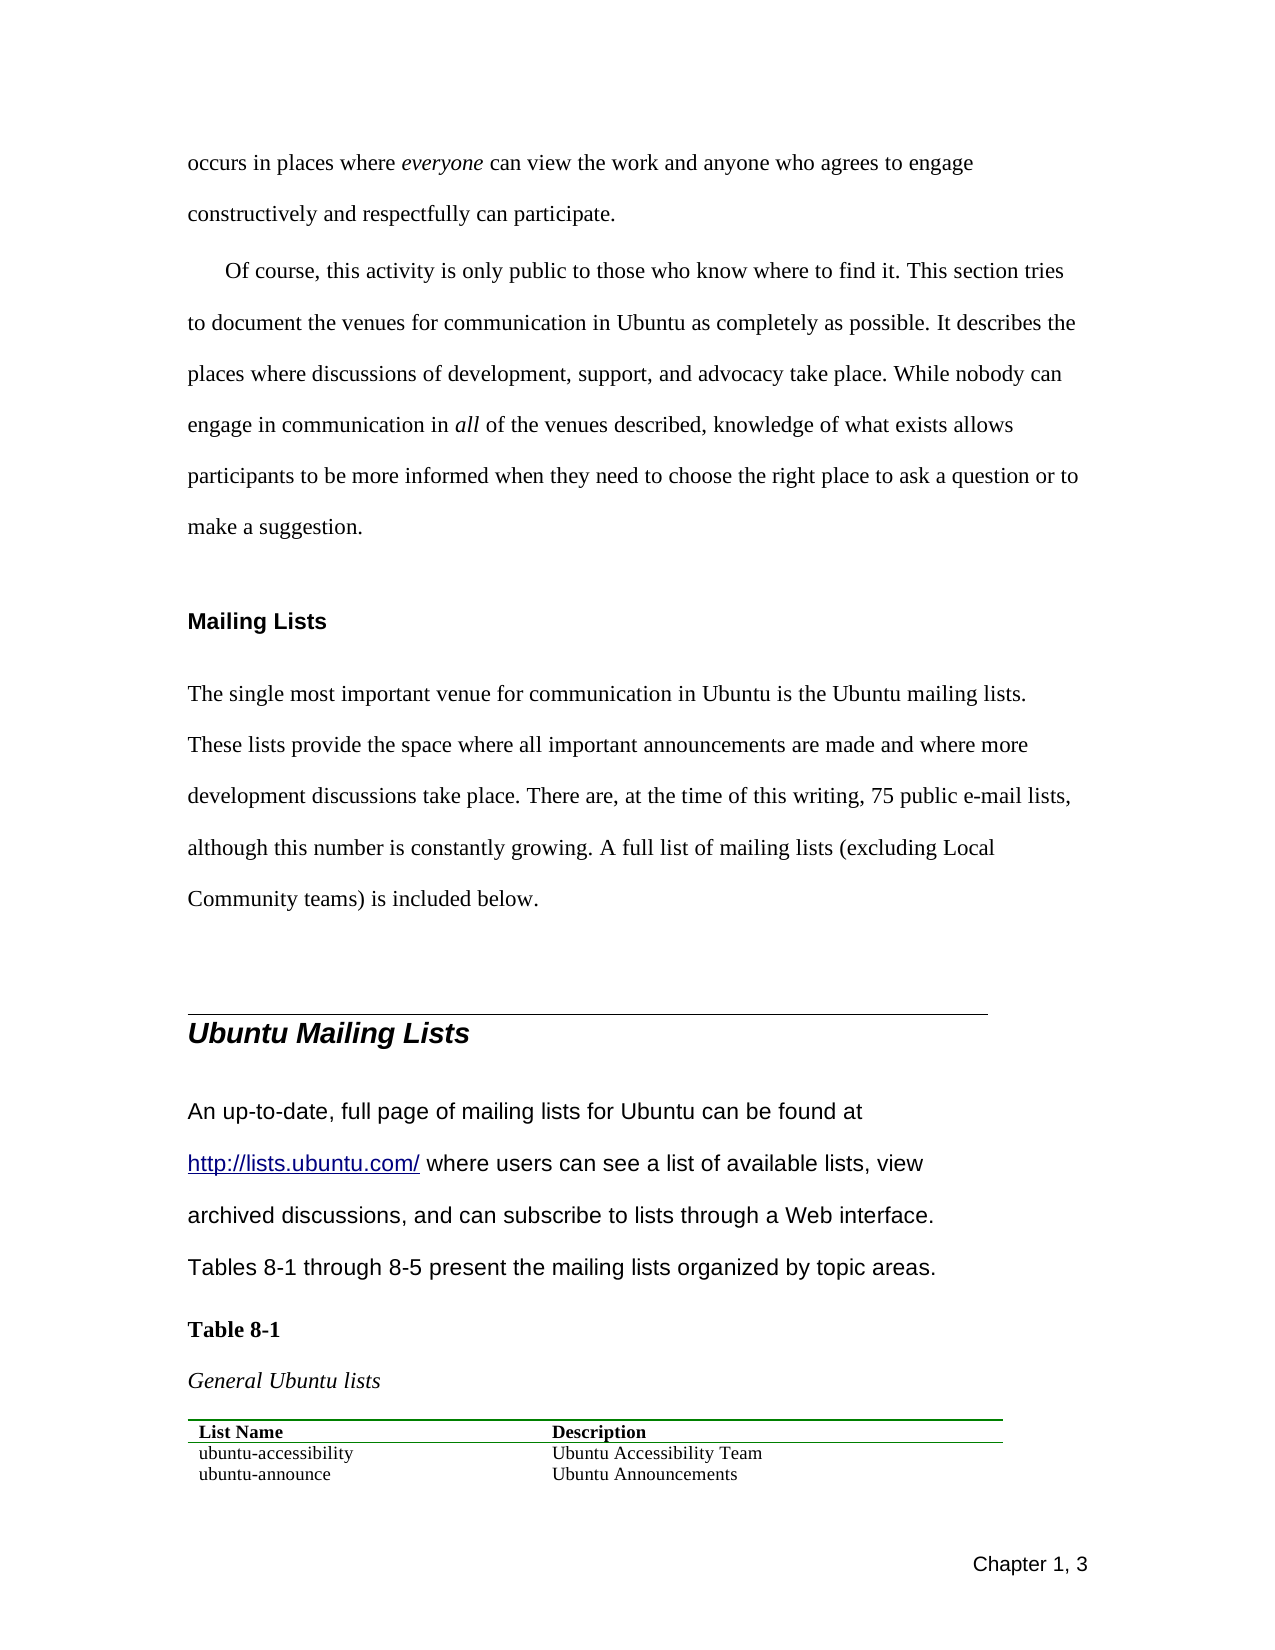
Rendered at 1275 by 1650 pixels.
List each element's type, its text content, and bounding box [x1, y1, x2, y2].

text Ubuntu Mailing Lists [187, 1015, 988, 1049]
text Of course, this activity is only public to those who know where to find it. This section tries to document the venues for communication in Ubuntu as completely as possible. It describes the places where discussions of development, support, and advocacy take place. While nobody can engage in communication in all of the venues described, knowledge of what exists allows participants to be more informed when they need to choose the right place to ask a question or to make a suggestion. [187, 258, 1087, 539]
text Table 8-1 [187, 1317, 1087, 1343]
table_cell Ubuntu Accessibility Team [541, 1443, 1003, 1463]
table_cell Ubuntu Announcements [541, 1464, 1003, 1484]
text General Ubuntu lists [187, 1368, 1087, 1394]
table_header List Name [188, 1421, 541, 1442]
table_cell ubuntu-accessibility [188, 1443, 541, 1463]
text An up-to-date, full page of mailing lists for Ubuntu can be found at http://lists.ubuntu.com/ where users can see a list of available lists, view archived discussions, and can subscribe to lists through a Web interface. Tables 8-1 through 8-5 present the mailing lists organized by topic areas. [187, 1098, 937, 1281]
table_cell ubuntu-announce [188, 1464, 541, 1484]
table_header Description [541, 1421, 1003, 1442]
text Mailing Lists [187, 608, 1087, 634]
text The single most important venue for communication in Ubuntu is the Ubuntu mailing lists. These lists provide the space where all important announcements are made and where more development discussions take place. There are, at the time of this writing, 75 public e-mail lists, although this number is constantly growing. A full list of mailing lists (excluding Local Community teams) is included below. [187, 681, 1087, 911]
text occurs in places where everyone can view the work and anyone who agrees to engage constructively and respectfully can participate. [187, 150, 1087, 227]
